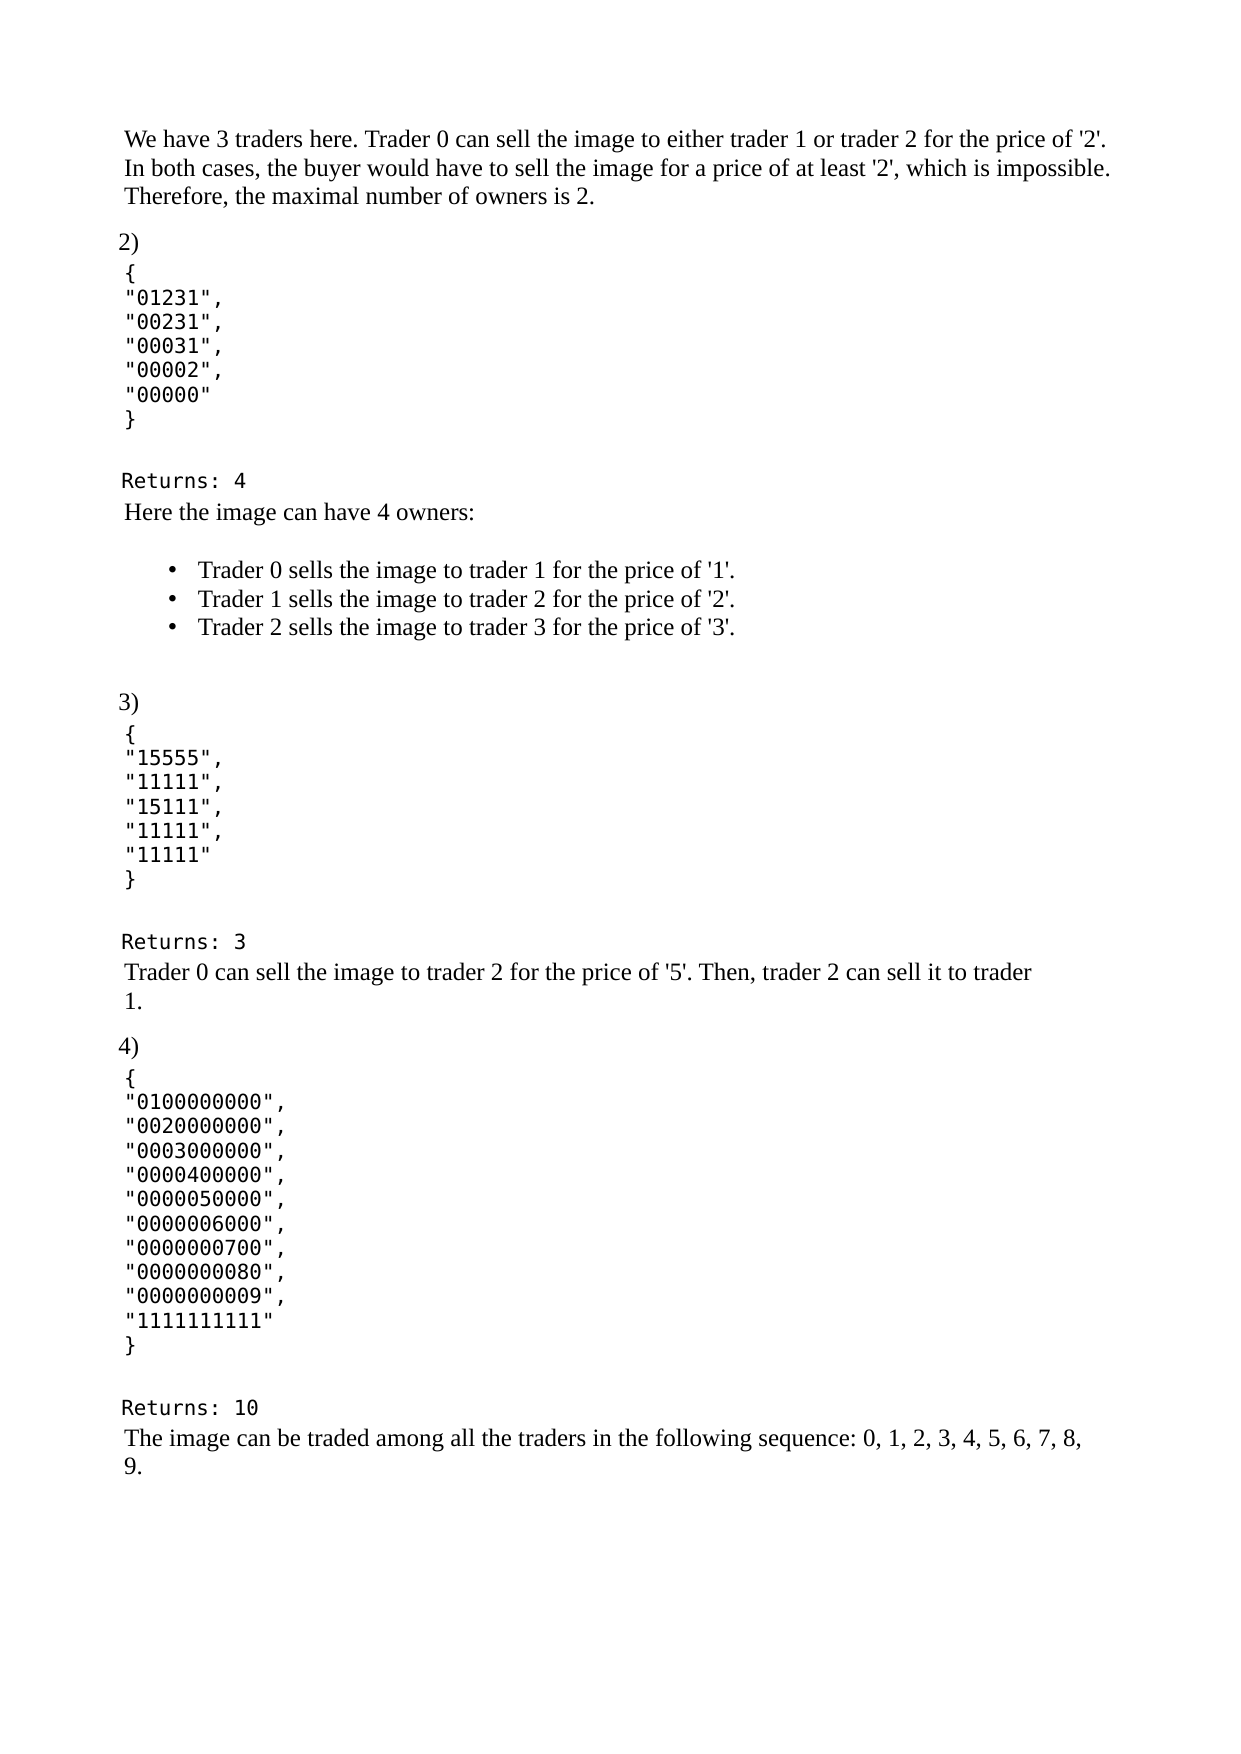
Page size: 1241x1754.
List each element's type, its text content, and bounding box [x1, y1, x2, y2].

table_header { "15555", "11111", "15111", "11111", "11111" } [121, 719, 238, 924]
table_cell [118, 216, 1122, 227]
text 4) [118, 1031, 1122, 1060]
table_header Here the image can have 4 owners: Trader 0 sells the image to trader 1 for the price of '1'. Trader 1 sells the image to trader 2 for the price of '2'. Trader 2 sells the image to trader 3 for the price of '3'. [121, 494, 749, 674]
table_header The image can be traded among all the traders in the following sequence: 0, 1, 2, 3, 4, 5, 6, 7, 8, 9. [121, 1420, 1107, 1483]
table_header Trader 0 can sell the image to trader 2 for the price of '5'. Then, trader 2 can sell it to trader 1. [121, 954, 1057, 1018]
table_cell [118, 1486, 1120, 1497]
text 2) [118, 227, 1122, 256]
table_header We have 3 traders here. Trader 0 can sell the image to either trader 1 or trader 2 for the price of '2'. In both cases, the buyer would have to sell the image for a price of at least '2', which is impossible. Therefore, the maximal number of owners is 2. [121, 121, 1119, 213]
table_cell [118, 677, 762, 687]
table_header { "0100000000", "0020000000", "0003000000", "0000400000", "0000050000", "0000006000", "0000000700", "0000000080", "0000000009", "1111111111" } [121, 1063, 301, 1389]
table_cell Returns: 4 [118, 467, 762, 677]
table_header [118, 1060, 1120, 1393]
text 3) [118, 687, 1122, 716]
table_cell Returns: 3 [118, 927, 1069, 1021]
table_header { "01231", "00231", "00031", "00002", "00000" } [121, 259, 238, 464]
table_header [118, 716, 1069, 927]
table_cell [118, 1021, 1069, 1031]
table_header [118, 256, 762, 467]
table_cell [118, 118, 1122, 216]
table_cell Returns: 10 [118, 1393, 1120, 1486]
